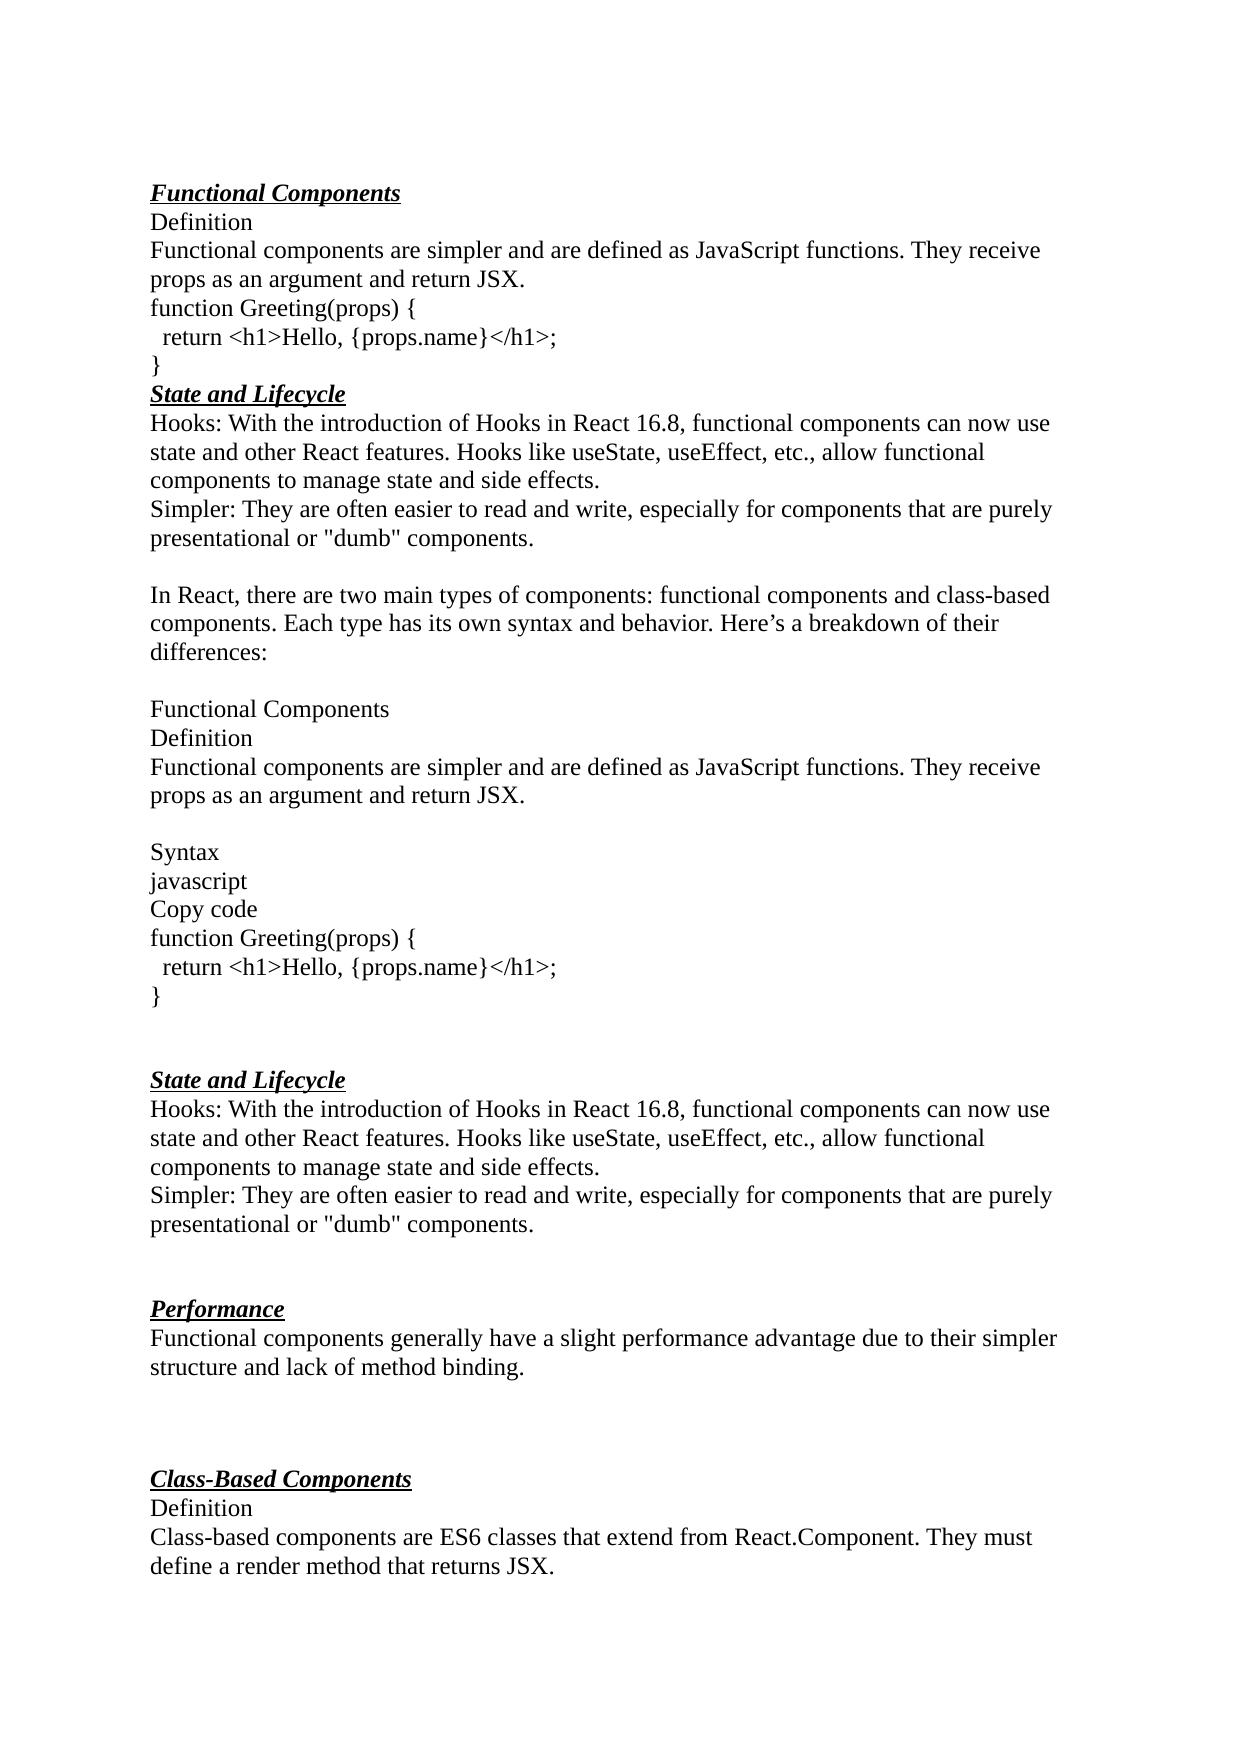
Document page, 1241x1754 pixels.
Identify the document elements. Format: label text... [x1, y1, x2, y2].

text return <h1>Hello, {props.name}</h1>; [150, 952, 1090, 981]
text Definition [150, 723, 1090, 752]
text Definition [150, 207, 1090, 236]
text return <h1>Hello, {props.name}</h1>; [150, 322, 1090, 351]
text Functional components are simpler and are defined as JavaScript functions. They receive props as an argument and return JSX. [150, 752, 1090, 809]
text Hooks: With the introduction of Hooks in React 16.8, functional components can now use state and other React features. Hooks like useState, useEffect, etc., allow functional components to manage state and side effects. [150, 408, 1090, 494]
text Hooks: With the introduction of Hooks in React 16.8, functional components can now use state and other React features. Hooks like useState, useEffect, etc., allow functional components to manage state and side effects. [150, 1094, 1090, 1181]
text Functional Components [150, 694, 1090, 723]
text } [150, 351, 1090, 379]
text In React, there are two main types of components: functional components and class-based components. Each type has its own syntax and behavior. Here’s a breakdown of their differences: [150, 580, 1090, 666]
text javascript [150, 866, 1090, 894]
text Performance [150, 1294, 1090, 1323]
text Functional components are simpler and are defined as JavaScript functions. They receive props as an argument and return JSX. [150, 236, 1090, 293]
text Class-Based Components [150, 1464, 1090, 1493]
text function Greeting(props) { [150, 293, 1090, 322]
text } [150, 981, 1090, 1009]
text Simpler: They are often easier to read and write, especially for components that are purely presentational or "dumb" components. [150, 1181, 1090, 1238]
text Copy code [150, 894, 1090, 923]
text State and Lifecycle [150, 379, 1090, 408]
text Simpler: They are often easier to read and write, especially for components that are purely presentational or "dumb" components. [150, 494, 1090, 552]
text State and Lifecycle [150, 1066, 1090, 1094]
text Functional Components [150, 178, 1090, 207]
text Syntax [150, 837, 1090, 866]
text Functional components generally have a slight performance advantage due to their simpler structure and lack of method binding. [150, 1323, 1090, 1380]
text function Greeting(props) { [150, 923, 1090, 952]
text Definition [150, 1493, 1090, 1522]
text Class-based components are ES6 classes that extend from React.Component. They must define a render method that returns JSX. [150, 1522, 1090, 1579]
